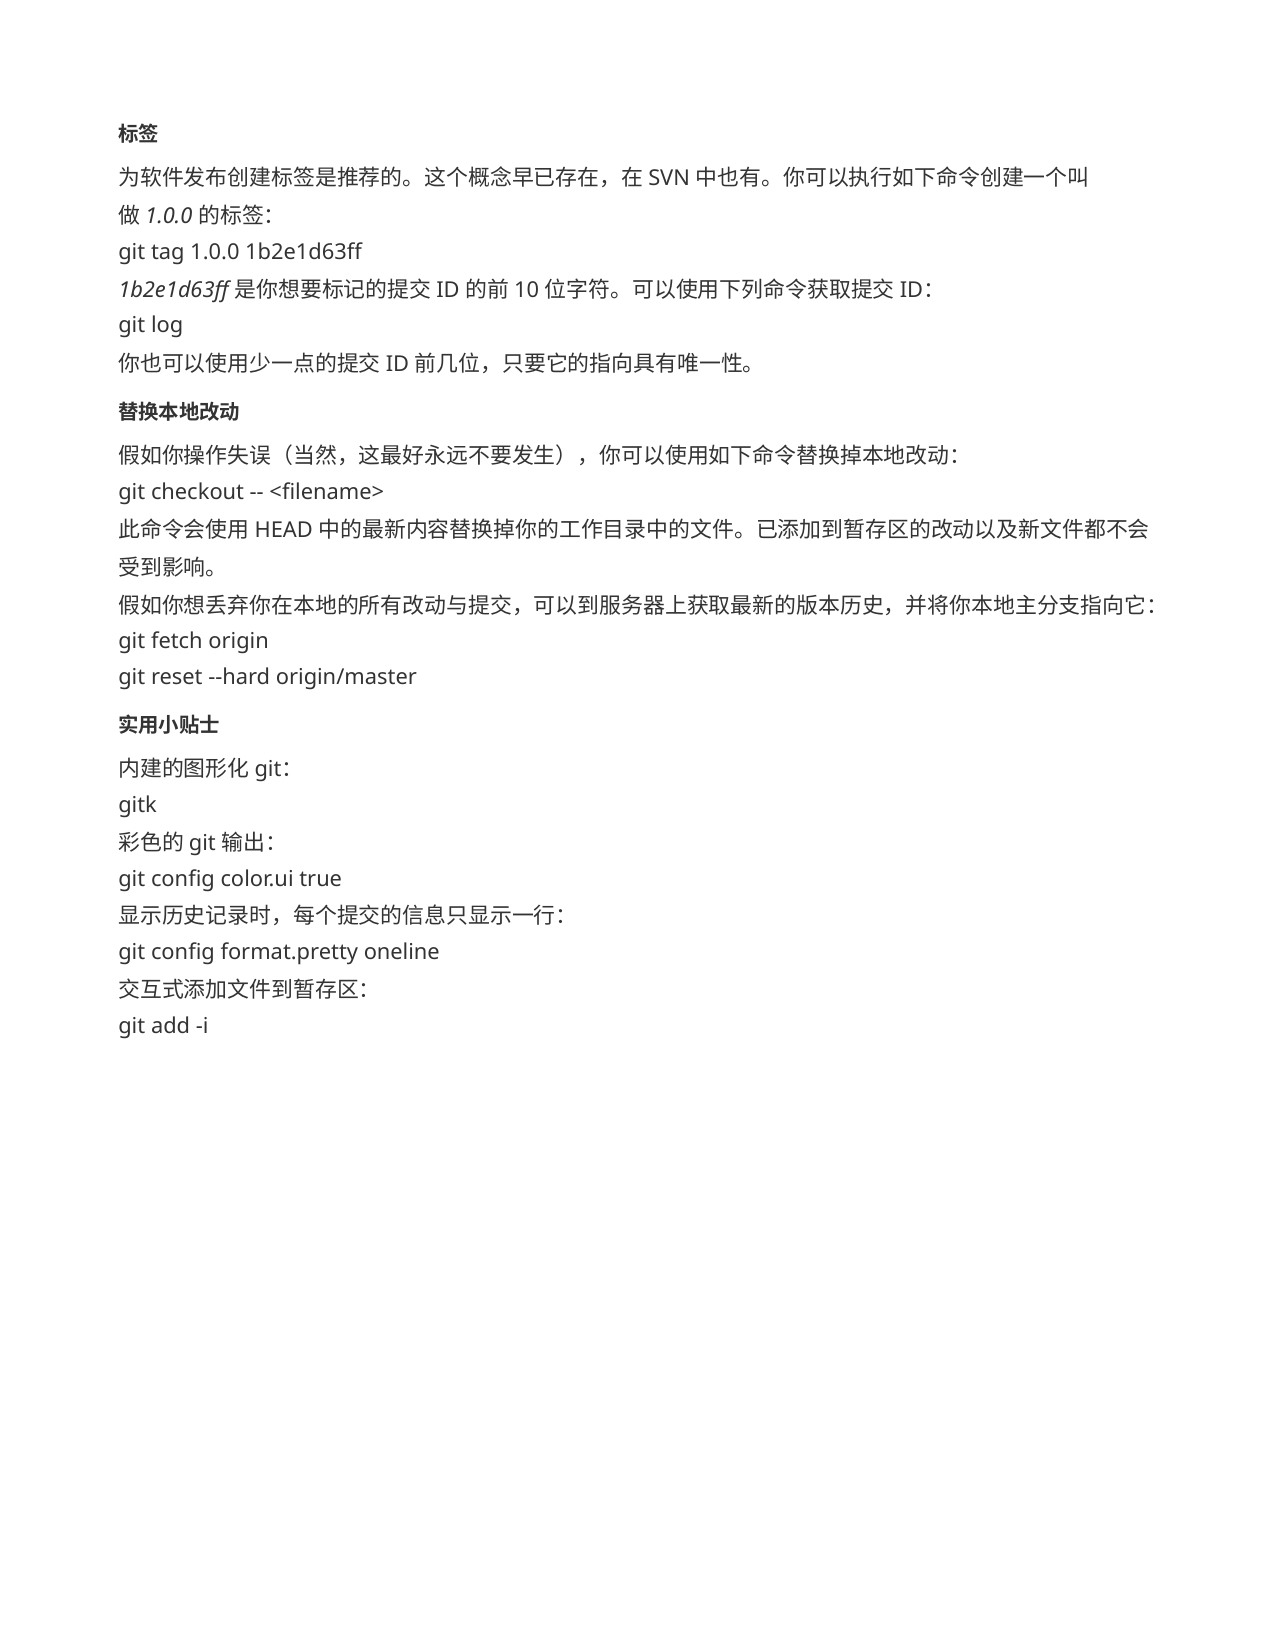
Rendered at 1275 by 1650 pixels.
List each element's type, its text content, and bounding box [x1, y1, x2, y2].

text 假如你操作失误（当然，这最好永远不要发生），你可以使用如下命令替换掉本地改动： git checkout -- <filename> 此命令会使用 HEAD 中的最新内容替换掉你的工作目录中的文件。已添加到暂存区的改动以及新文件都不会受到影响。 [118, 438, 1157, 581]
text 为软件发布创建标签是推荐的。这个概念早已存在，在 SVN 中也有。你可以执行如下命令创建一个叫做 1.0.0 的标签： git tag 1.0.0 1b2e1d63ff 1b2e1d63ff 是你想要标记的提交 ID 的前 10 位字符。可以使用下列命令获取提交 ID： git log 你也可以使用少一点的提交 ID 前几位，只要它的指向具有唯一性。 [118, 160, 1157, 377]
subtitle 标签 [118, 118, 1157, 147]
subtitle 实用小贴士 [118, 709, 1157, 738]
subtitle 替换本地改动 [118, 396, 1157, 426]
text 内建的图形化 git： gitk 彩色的 git 输出： git config color.ui true 显示历史记录时，每个提交的信息只显示一行： git config format.pretty oneline 交互式添加文件到暂存区： git add -i [118, 751, 1157, 1039]
text 假如你想丢弃你在本地的所有改动与提交，可以到服务器上获取最新的版本历史，并将你本地主分支指向它： git fetch origin git reset --hard origin/master [118, 588, 1157, 691]
